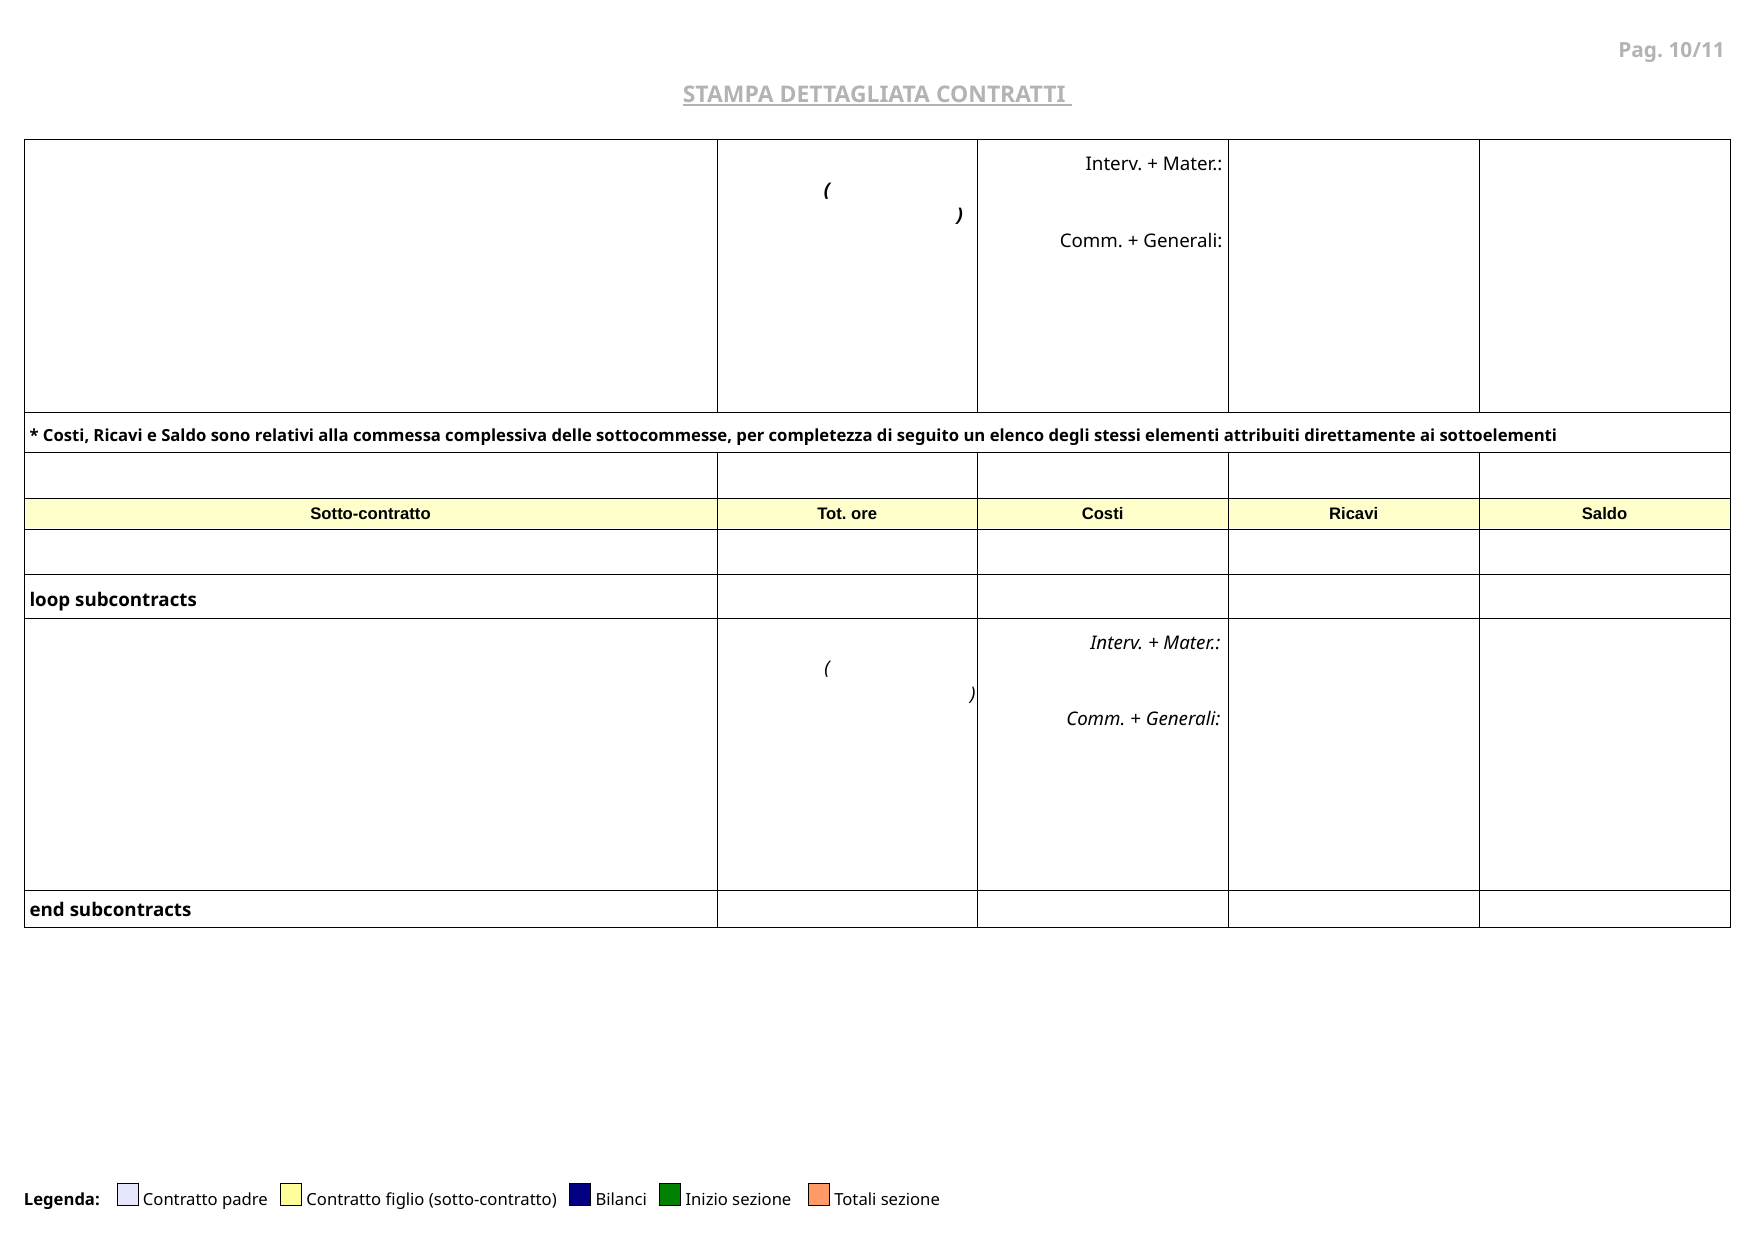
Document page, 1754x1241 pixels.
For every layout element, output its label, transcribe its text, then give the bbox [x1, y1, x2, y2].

table_cell [1229, 453, 1479, 498]
table_cell <formatLang(get_counter('sub_balance'))> [1480, 619, 1730, 890]
table_cell <formatLang(subcontract.hours_qtt_invoiced)> (<formatLang(subcontract.last_worked_date, date=True)>) [718, 619, 977, 890]
table_cell Saldo [1480, 499, 1730, 528]
table_cell <formatLang(contract.hours_qtt_invoiced)> (<formatLang(contract.last_worked_date, date=True)>) [718, 140, 977, 412]
text <if test="True"> [24, 1002, 1730, 1030]
table_cell [1229, 575, 1479, 617]
table_cell [1480, 530, 1730, 574]
table_cell [718, 891, 977, 927]
table_cell <formatLang(get_counter('balance'))> [1480, 140, 1730, 412]
table_cell [1229, 891, 1479, 927]
table_cell [978, 891, 1228, 927]
table_cell * Costi, Ricavi e Saldo sono relativi alla commessa complessiva delle sottocommesse, per completezza di seguito un elenco degli stessi elementi attribuiti direttamente ai sottoelementi [25, 413, 1730, 452]
table_cell end subcontracts [25, 891, 717, 927]
table_cell [1229, 530, 1479, 574]
table_cell Interv. + Mater.: <formatLang(subcontract.total_cost)> Comm. + Generali: <formatLang(0.0-((contract.commercial_rate or 0.0) + (contract.general_rate or 0.0)) * (subcontract.ca_invoiced or 0.0) / 100)> [978, 619, 1228, 890]
table_cell Ricavi [1229, 499, 1479, 528]
text </if> [24, 933, 1730, 962]
table_cell <contract.name><set_counter('balance',contract.balance - (((contract.commercial_rate or 0.0) + (contract.general_rate or 0.0)) * (contract.ca_invoiced or 0.0) / 100))> [25, 140, 717, 412]
table_cell [718, 575, 977, 617]
table_cell Tot. ore [718, 499, 977, 528]
table_cell Sotto-contratto [25, 499, 717, 528]
table_cell loop subcontracts [25, 575, 717, 617]
table_cell [1480, 891, 1730, 927]
table_cell [978, 575, 1228, 617]
table_cell Costi [978, 499, 1228, 528]
table_cell Interv. + Mater.: <formatLang(contract.total_cost)> Comm. + Generali: <formatLang(0.0-((contract.commercial_rate or 0.0) + (contract.general_rate or 0.0)) * (contract.ca_invoiced or 0.0) / 100)> [978, 140, 1228, 412]
table_cell <formatLang(contract.ca_invoiced)> [1229, 140, 1479, 412]
table_cell [978, 453, 1228, 498]
table_cell [978, 530, 1228, 574]
table_cell </if> [25, 530, 717, 574]
table_cell [1480, 575, 1730, 617]
table_cell [718, 530, 977, 574]
table_cell <subcontract.name><set_counter('sub_balance',subcontract.balance - (((contract.commercial_rate or 0.0) + (contract.general_rate or 0.0)) * (subcontract.ca_invoiced or 0.0) / 100))><set_counter('total_balance',get_counter('total_balance') +get_counter( 'sub_balance'))> [25, 619, 717, 890]
table_cell <if test="contract.child_ids"> [25, 453, 717, 498]
table_cell [1480, 453, 1730, 498]
table_cell [718, 453, 977, 498]
table_cell <formatLang(subcontract.ca_invoiced)> [1229, 619, 1479, 890]
